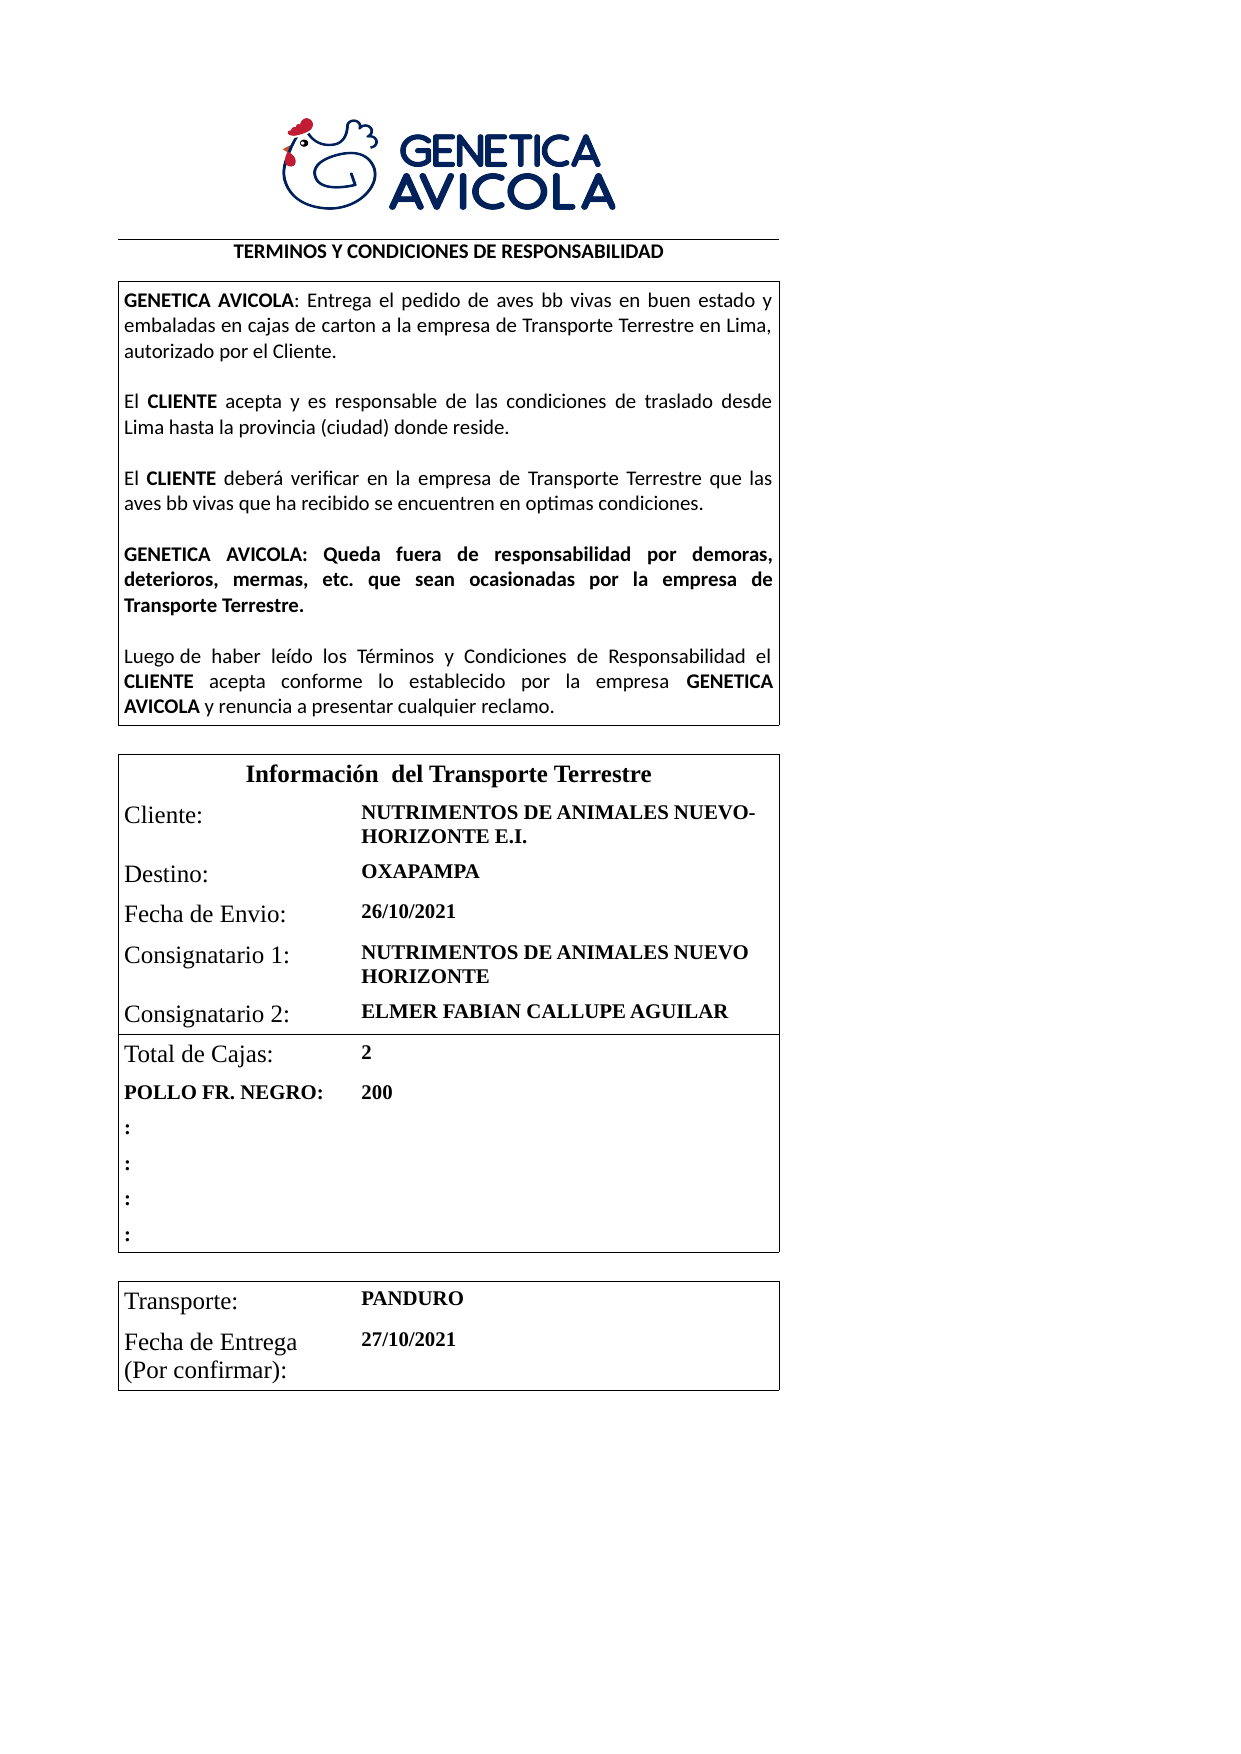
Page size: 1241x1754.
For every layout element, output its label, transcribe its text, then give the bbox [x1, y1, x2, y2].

table_cell Consignatario 1: [119, 934, 356, 993]
table_cell : [119, 1110, 356, 1145]
table_cell [356, 1181, 779, 1216]
table_cell [356, 1253, 779, 1281]
table_cell : [119, 1145, 356, 1181]
table_cell PANDURO [356, 1282, 779, 1321]
table_cell Fecha de Entrega (Por confirmar): [119, 1321, 356, 1390]
table_cell Fecha de Envio: [119, 894, 356, 934]
picture [282, 118, 616, 210]
table_cell GENETICA AVICOLA: Entrega el pedido de aves bb vivas en buen estado y embaladas en cajas de carton a la empresa de Transporte Terrestre en Lima, autorizado por el Cliente. El CLIENTE acepta y es responsable de las condiciones de traslado desde Lima hasta la provincia (ciudad) donde reside. El CLIENTE deberá verificar en la empresa de Transporte Terrestre que las aves bb vivas que ha recibido se encuentren en optimas condiciones. GENETICA AVICOLA: Queda fuera de responsabilidad por demoras, deterioros, mermas, etc. que sean ocasionadas por la empresa de Transporte Terrestre. Luego de haber leído los Términos y Condiciones de Responsabilidad el CLIENTE acepta conforme lo establecido por la empresa GENETICA AVICOLA y renuncia a presentar cualquier reclamo. [119, 282, 779, 725]
table_cell 2 [356, 1035, 779, 1074]
table_cell POLLO FR. NEGRO: [119, 1074, 356, 1109]
table_cell Cliente: [119, 794, 356, 853]
table_cell NUTRIMENTOS DE ANIMALES NUEVO-HORIZONTE E.I. [356, 794, 779, 853]
table_cell Transporte: [119, 1282, 356, 1321]
table_cell 27/10/2021 [356, 1321, 779, 1390]
table_cell [356, 1216, 779, 1252]
table_cell 26/10/2021 [356, 894, 779, 934]
table_cell Destino: [119, 854, 356, 894]
table_cell [356, 1110, 779, 1145]
table_cell : [119, 1216, 356, 1252]
table_cell [118, 1253, 356, 1281]
table_header Información del Transporte Terrestre [119, 755, 779, 794]
table_cell 200 [356, 1074, 779, 1109]
table_header TERMINOS Y CONDICIONES DE RESPONSABILIDAD [118, 240, 779, 281]
table_cell : [119, 1181, 356, 1216]
table_cell ELMER FABIAN CALLUPE AGUILAR [356, 994, 779, 1034]
table_cell Total de Cajas: [119, 1035, 356, 1074]
table_cell [356, 1145, 779, 1181]
table_cell NUTRIMENTOS DE ANIMALES NUEVO HORIZONTE [356, 934, 779, 993]
table_cell Consignatario 2: [119, 994, 356, 1034]
table_cell OXAPAMPA [356, 854, 779, 894]
